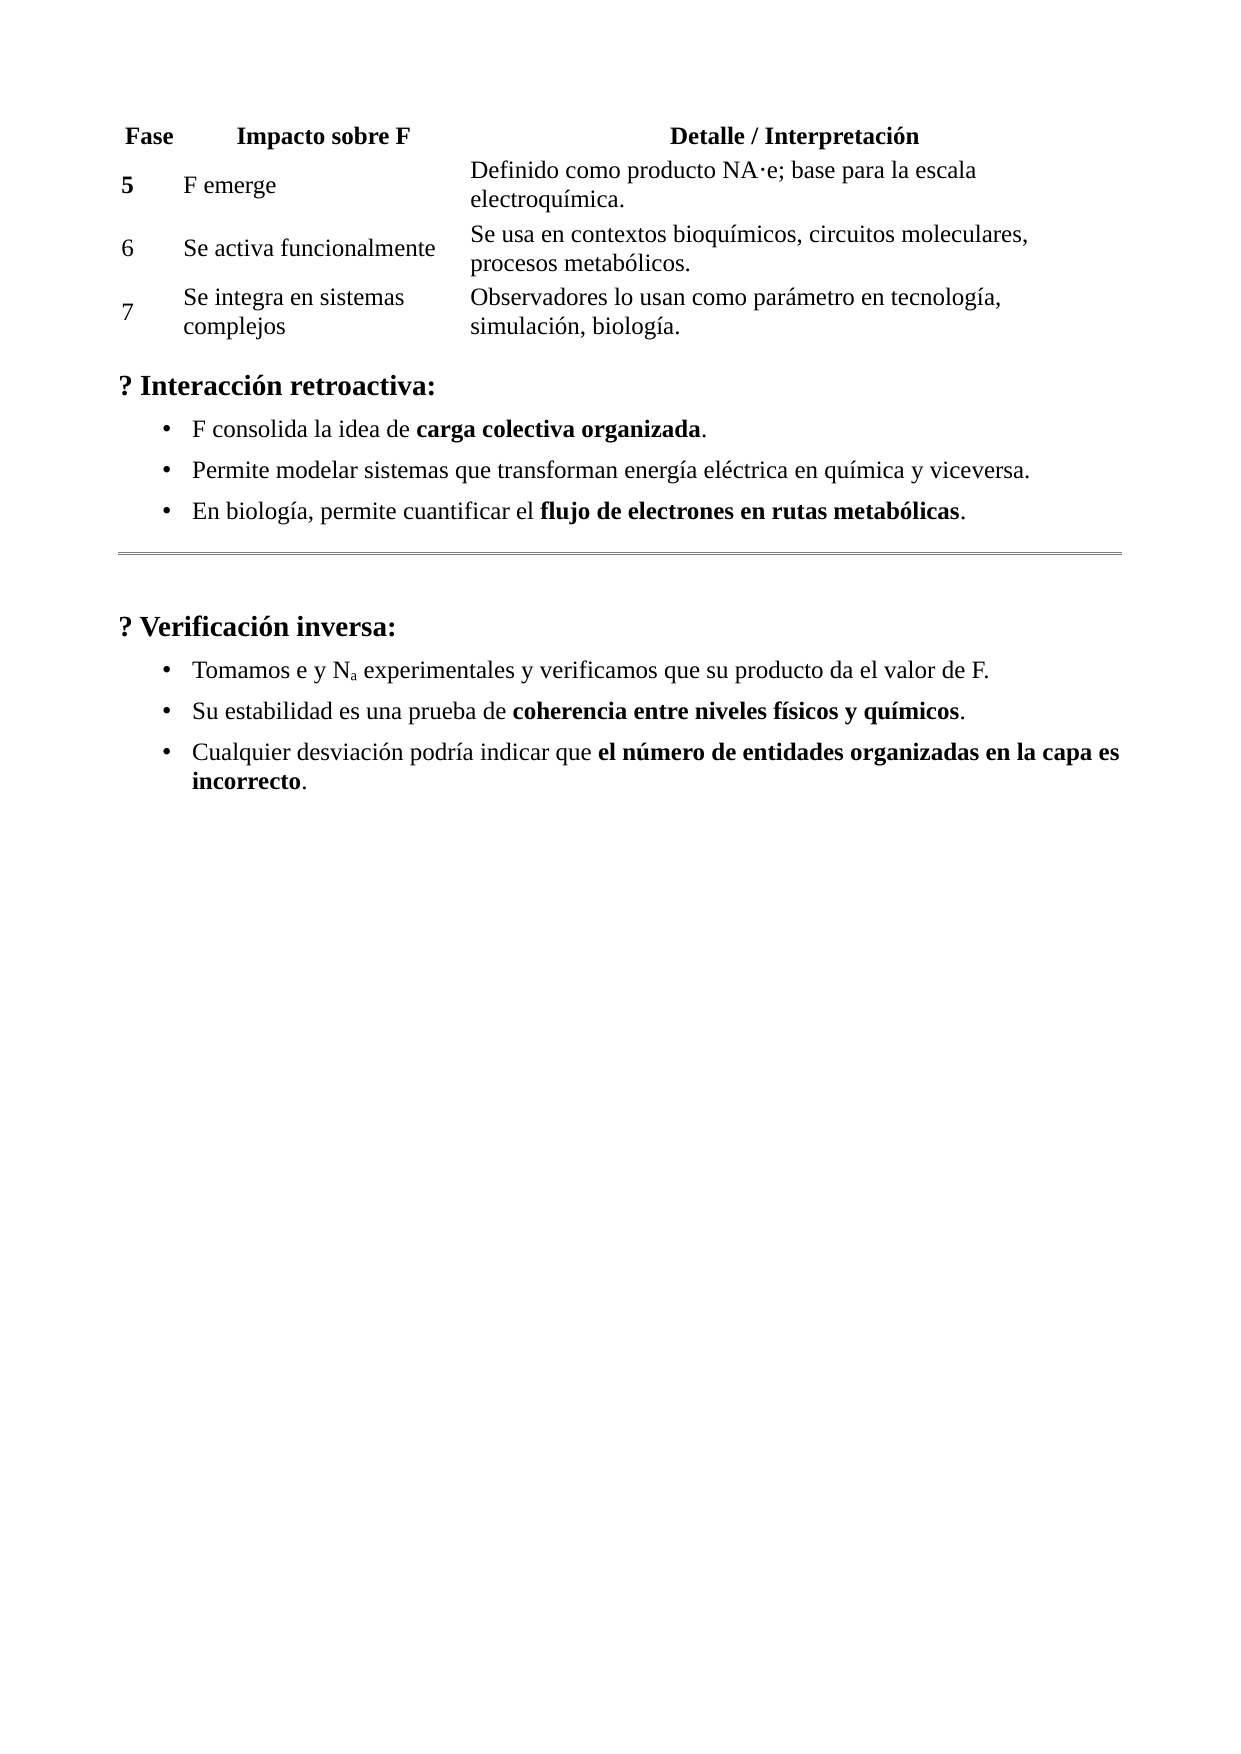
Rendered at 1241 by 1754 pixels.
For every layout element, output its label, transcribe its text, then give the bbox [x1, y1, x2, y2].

table_header Detalle / Interpretación [467, 118, 1122, 153]
table_cell Se usa en contextos bioquímicos, circuitos moleculares, procesos metabólicos. [467, 216, 1122, 279]
subtitle ? Interacción retroactiva: [118, 368, 1122, 401]
table_cell 6 [118, 216, 180, 279]
table_cell Definido como producto NA⋅e; base para la escala electroquímica. [467, 153, 1122, 216]
list Tomamos e y Nₐ experimentales y verificamos que su producto da el valor de F. [162, 655, 1122, 683]
table_cell Se integra en sistemas complejos [180, 279, 467, 343]
table_cell Se activa funcionalmente [180, 216, 467, 279]
table_cell 5 [118, 153, 180, 216]
subtitle ? Verificación inversa: [118, 609, 1122, 642]
table_header Impacto sobre F [180, 118, 467, 153]
table_cell Observadores lo usan como parámetro en tecnología, simulación, biología. [467, 279, 1122, 343]
table_header Fase [118, 118, 180, 153]
table_cell 7 [118, 279, 180, 343]
list F consolida la idea de carga colectiva organizada. [162, 414, 1122, 442]
list En biología, permite cuantificar el flujo de electrones en rutas metabólicas. [162, 496, 1122, 525]
list Permite modelar sistemas que transforman energía eléctrica en química y viceversa. [162, 455, 1122, 484]
list Su estabilidad es una prueba de coherencia entre niveles físicos y químicos. [162, 696, 1122, 725]
table_cell F emerge [180, 153, 467, 216]
list Cualquier desviación podría indicar que el número de entidades organizadas en la capa es incorrecto. [162, 737, 1122, 795]
